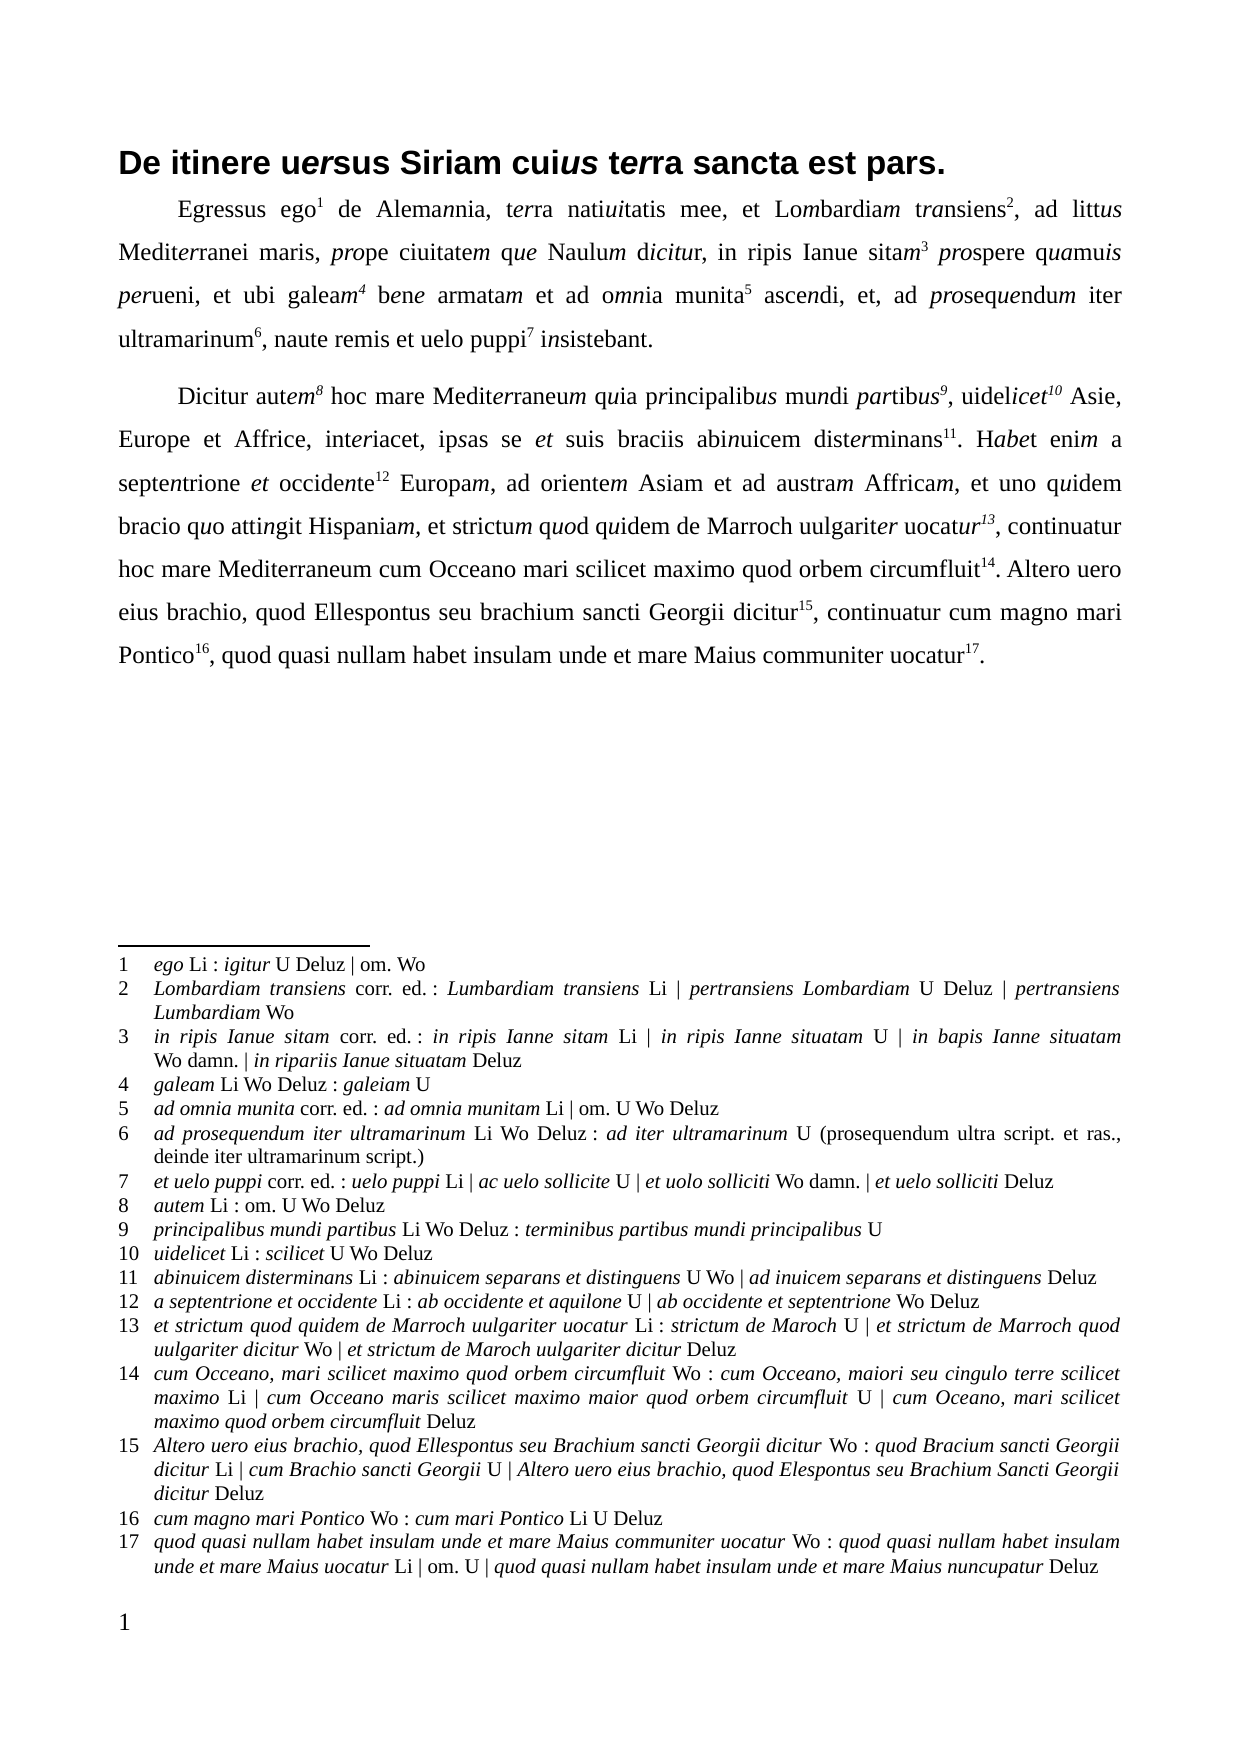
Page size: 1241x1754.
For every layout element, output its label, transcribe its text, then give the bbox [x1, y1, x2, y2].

text abinuicem disterminans Li : abinuicem separans et distinguens U Wo | ad inuicem separans et distinguens Deluz [118, 1265, 1122, 1289]
text et uelo puppi corr. ed. : uelo puppi Li | ac uelo sollicite U | et uolo solliciti Wo damn. | et uelo solliciti Deluz [118, 1168, 1122, 1193]
text Lombardiam transiens corr. ed. : Lumbardiam transiens Li | pertransiens Lombardiam U Deluz | pertransiens Lumbardiam Wo [118, 976, 1122, 1024]
text quod quasi nullam habet insulam unde et mare Maius communiter uocatur Wo : quod quasi nullam habet insulam unde et mare Maius uocatur Li | om. U | quod quasi nullam habet insulam unde et mare Maius nuncupatur Deluz [118, 1529, 1122, 1578]
subtitle De Iteritinere uersus SiriaSiriam cuius Terraterra Sanctussancta est Parspars. [118, 143, 1122, 182]
text a septentrione et occidente Li : ab occidente et aquilone U | ab occidente et septentrione Wo Deluz [118, 1289, 1122, 1313]
text uidelicet Li : scilicet U Wo Deluz [118, 1241, 1122, 1265]
text principalibus mundi partibus Li Wo Deluz : terminibus partibus mundi principalibus U [118, 1217, 1122, 1241]
text autem Li : om. U Wo Deluz [118, 1193, 1122, 1217]
text Altero uero eius brachio, quod Ellespontus seu Brachium sancti Georgii dicitur Wo : quod Bracium sancti Georgii dicitur Li | cum Brachio sancti Georgii U | Altero uero eius brachio, quod Elespontus seu Brachium Sancti Georgii dicitur Deluz [118, 1433, 1122, 1505]
text ego Li : igitur U Deluz | om. Wo [118, 952, 1122, 976]
text DicoDicitur autem hoc Maremare MediterraneumMediterraneum quia Principalisprincipalibus Mundusmundi Parspartibus, Videlicetuidelicet AsiaAsie, EuropaEurope et AffricaAffrice, Interiaceointeriacet, ipsas se et suis Braciumbraciis Abinuicemabinuicem Disterminodisterminans. HabeoHabet enim a Septentrioseptentrione et Occidensoccidente EuropaEuropam, ad Oriensorientem AsiaAsiam et ad Austraaustram AffricaAffricam, et uno quidem Braciumbracio quo Attingoattingit HispaniaHispaniam, et Strictusstrictum quod quidem de MarrochMarroch Vulgariteruulgariter Vocouocatur, Continuocontinuatur hoc Maremare Meditteraneum (mare)Mediterraneum cum OcceanusOcceano Maremari Scilicetscilicet Magnusmaximo quod Orbisorbem Circumfluocircumfluit. Altero uero eius Braciumbrachio, quod EllespontusEllespontus seu Braciumbrachium Bracium sancti Georgiisancti Georgii Dicodicitur, Continuocontinuatur cum Magnusmagno Maremari Ponticum (mare)Pontico, quod quasi nullam Habeohabet Insulainsulam unde et Maremare Maius (mare)Maius Communitercommuniter Vocouocatur. [118, 381, 1122, 669]
text EgrediorEgressus ego de AlemanniaAlemannia, Terraterra Natiuitasnatiuitatis mee, et LombardiaLombardiam Transeotransiens, ad Littuslittus Mediterraneum (mare)Mediterranei Maremaris, prope Ciuitasciuitatem que NaulumNaulum dicodicitur, in Riparipis IanuaIanue Sinositam Prospereprospere quamuis Peruenioperueni, et ubi Galeagaleam Benebene Armoarmatam et ad Omnisomnia Muniomunita Ascendoascendi, et, ad Prosequorprosequendum Iteriter Ultramarinusultramarinum, Nautanaute Remusremis et Velumuelo Puppispuppi Insistoinsistebant. [118, 194, 1122, 352]
text ad prosequendum iter ultramarinum Li Wo Deluz : ad iter ultramarinum U (prosequendum ultra script. et ras., deinde iter ultramarinum script.) [118, 1120, 1122, 1168]
text et strictum quod quidem de Marroch uulgariter uocatur Li : strictum de Maroch U | et strictum de Marroch quod uulgariter dicitur Wo | et strictum de Maroch uulgariter dicitur Deluz [118, 1313, 1122, 1361]
text galeam Li Wo Deluz : galeiam U [118, 1072, 1122, 1096]
text ad omnia munita corr. ed. : ad omnia munitam Li | om. U Wo Deluz [118, 1096, 1122, 1120]
text cum magno mari Pontico Wo : cum mari Pontico Li U Deluz [118, 1505, 1122, 1529]
text cum Occeano, mari scilicet maximo quod orbem circumfluit Wo : cum Occeano, maiori seu cingulo terre scilicet maximo Li | cum Occeano maris scilicet maximo maior quod orbem circumfluit U | cum Oceano, mari scilicet maximo quod orbem circumfluit Deluz [118, 1361, 1122, 1433]
text in ripis Ianue sitam corr. ed. : in ripis Ianne sitam Li | in ripis Ianne situatam U | in bapis Ianne situatam Wo damn. | in ripariis Ianue situatam Deluz [118, 1024, 1122, 1072]
